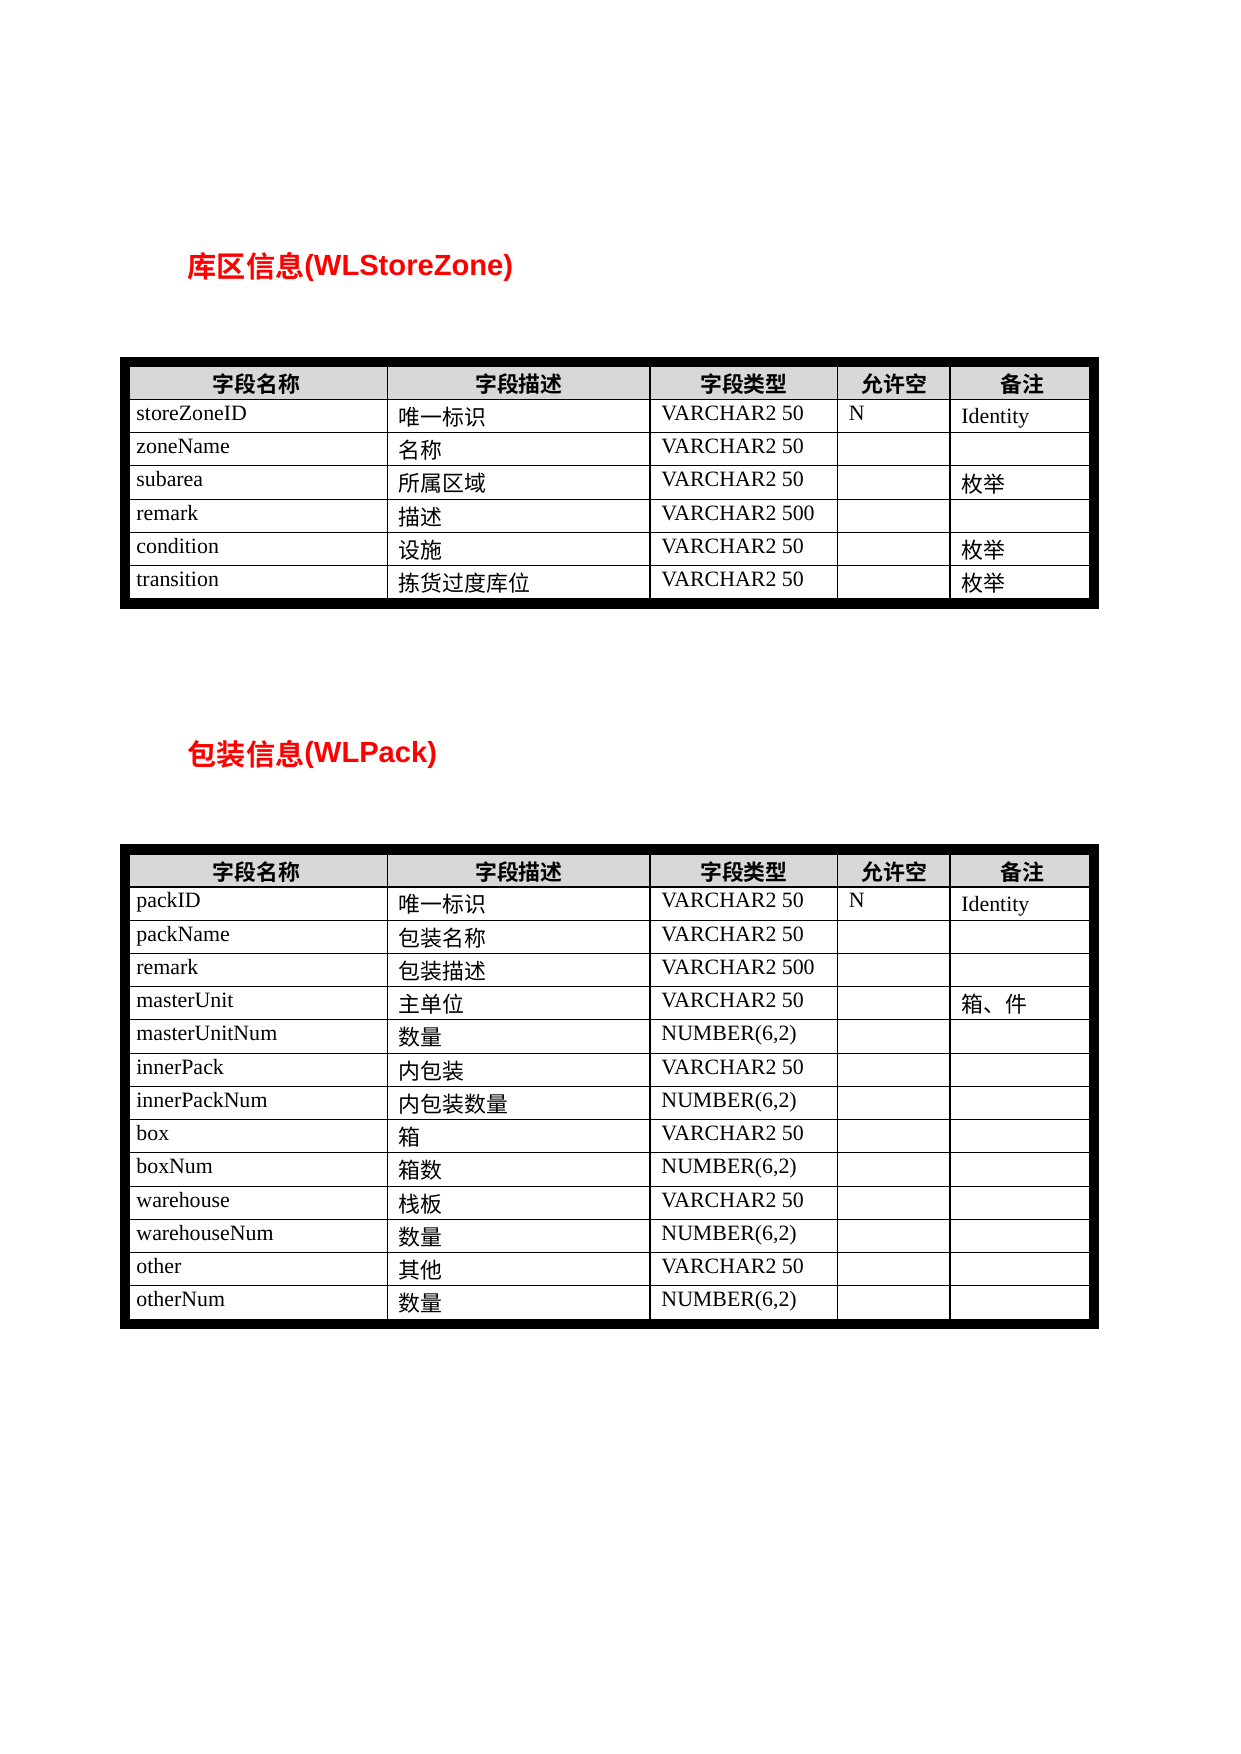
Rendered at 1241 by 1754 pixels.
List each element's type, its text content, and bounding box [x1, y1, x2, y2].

table_cell NUMBER(6,2) [651, 1087, 837, 1119]
table_cell warehouse [130, 1187, 387, 1219]
table_cell 唯一标识 [388, 888, 649, 920]
table_cell 所属区域 [388, 466, 649, 499]
table_header 备注 [951, 855, 1089, 886]
table_cell [838, 1087, 949, 1119]
table_cell [951, 1253, 1089, 1285]
table_cell 枚举 [951, 533, 1089, 565]
table_cell [838, 1220, 949, 1252]
table_cell 描述 [388, 500, 649, 532]
table_cell 其他 [388, 1253, 649, 1285]
table_cell NUMBER(6,2) [651, 1153, 837, 1186]
table_cell [951, 1054, 1089, 1086]
table_cell 拣货过度库位 [388, 566, 649, 598]
table_cell 箱、件 [951, 987, 1089, 1019]
table_cell VARCHAR2 50 [651, 1187, 837, 1219]
table_cell [951, 500, 1089, 532]
table_cell [951, 1187, 1089, 1219]
table_cell 箱 [388, 1120, 649, 1152]
table_header 字段类型 [651, 855, 837, 886]
table_cell VARCHAR2 50 [651, 1253, 837, 1285]
table_cell [838, 500, 949, 532]
table_cell [838, 466, 949, 499]
table_cell VARCHAR2 500 [651, 954, 837, 986]
table_cell 栈板 [388, 1187, 649, 1219]
table_cell [838, 1153, 949, 1186]
table_header 备注 [951, 367, 1089, 399]
table_header 字段描述 [388, 367, 649, 399]
table_cell box [130, 1120, 387, 1152]
table_cell 箱数 [388, 1153, 649, 1186]
table_cell NUMBER(6,2) [651, 1220, 837, 1252]
table_cell NUMBER(6,2) [651, 1020, 837, 1053]
table_cell N [838, 888, 949, 920]
table_header 字段名称 [130, 855, 387, 886]
table_cell innerPackNum [130, 1087, 387, 1119]
table_cell innerPack [130, 1054, 387, 1086]
table_cell NUMBER(6,2) [651, 1286, 837, 1318]
table_cell remark [130, 500, 387, 532]
table_header 字段类型 [651, 367, 837, 399]
table_cell zoneName [130, 433, 387, 465]
table_cell 枚举 [951, 566, 1089, 598]
table_cell VARCHAR2 50 [651, 466, 837, 499]
table_cell [838, 566, 949, 598]
table_cell N [838, 400, 949, 432]
table_cell [838, 921, 949, 953]
table_cell 内包装数量 [388, 1087, 649, 1119]
table_cell other [130, 1253, 387, 1285]
table_cell [951, 433, 1089, 465]
table_cell 数量 [388, 1220, 649, 1252]
table_cell VARCHAR2 50 [651, 533, 837, 565]
table_cell [838, 987, 949, 1019]
table_cell [838, 1120, 949, 1152]
table_cell transition [130, 566, 387, 598]
table_cell subarea [130, 466, 387, 499]
table_cell [951, 1120, 1089, 1152]
table_cell VARCHAR2 50 [651, 400, 837, 432]
table_cell [951, 1087, 1089, 1119]
table_cell 名称 [388, 433, 649, 465]
table_cell VARCHAR2 50 [651, 1054, 837, 1086]
table_cell masterUnitNum [130, 1020, 387, 1053]
table_cell Identity [951, 888, 1089, 920]
table_cell [838, 1020, 949, 1053]
table_cell [838, 1253, 949, 1285]
subtitle 包装信息(WLPack) [187, 714, 1053, 779]
table_cell [838, 1286, 949, 1318]
table_cell remark [130, 954, 387, 986]
table_cell [951, 954, 1089, 986]
table_header 允许空 [838, 367, 949, 399]
table_cell VARCHAR2 50 [651, 888, 837, 920]
table_cell VARCHAR2 50 [651, 433, 837, 465]
table_cell masterUnit [130, 987, 387, 1019]
table_cell [951, 1153, 1089, 1186]
table_cell VARCHAR2 50 [651, 1120, 837, 1152]
table_cell Identity [951, 400, 1089, 432]
table_cell [838, 1187, 949, 1219]
table_cell 内包装 [388, 1054, 649, 1086]
table_cell 包装描述 [388, 954, 649, 986]
table_cell [951, 1220, 1089, 1252]
table_cell 枚举 [951, 466, 1089, 499]
table_cell 包装名称 [388, 921, 649, 953]
table_cell [838, 533, 949, 565]
table_cell condition [130, 533, 387, 565]
table_cell warehouseNum [130, 1220, 387, 1252]
table_cell 主单位 [388, 987, 649, 1019]
table_cell VARCHAR2 500 [651, 500, 837, 532]
table_cell [951, 1286, 1089, 1318]
table_cell [838, 1054, 949, 1086]
table_cell otherNum [130, 1286, 387, 1318]
table_header 允许空 [838, 855, 949, 886]
table_cell VARCHAR2 50 [651, 566, 837, 598]
table_cell [951, 1020, 1089, 1053]
table_cell VARCHAR2 50 [651, 921, 837, 953]
table_cell packID [130, 888, 387, 920]
table_header 字段描述 [388, 855, 649, 886]
table_cell storeZoneID [130, 400, 387, 432]
table_cell 唯一标识 [388, 400, 649, 432]
table_cell 数量 [388, 1286, 649, 1318]
subtitle 库区信息(WLStoreZone) [187, 227, 1053, 292]
table_cell [838, 954, 949, 986]
table_cell VARCHAR2 50 [651, 987, 837, 1019]
table_header 字段名称 [130, 367, 387, 399]
table_cell [838, 433, 949, 465]
table_cell packName [130, 921, 387, 953]
table_cell [951, 921, 1089, 953]
table_cell 设施 [388, 533, 649, 565]
table_cell 数量 [388, 1020, 649, 1053]
table_cell boxNum [130, 1153, 387, 1186]
